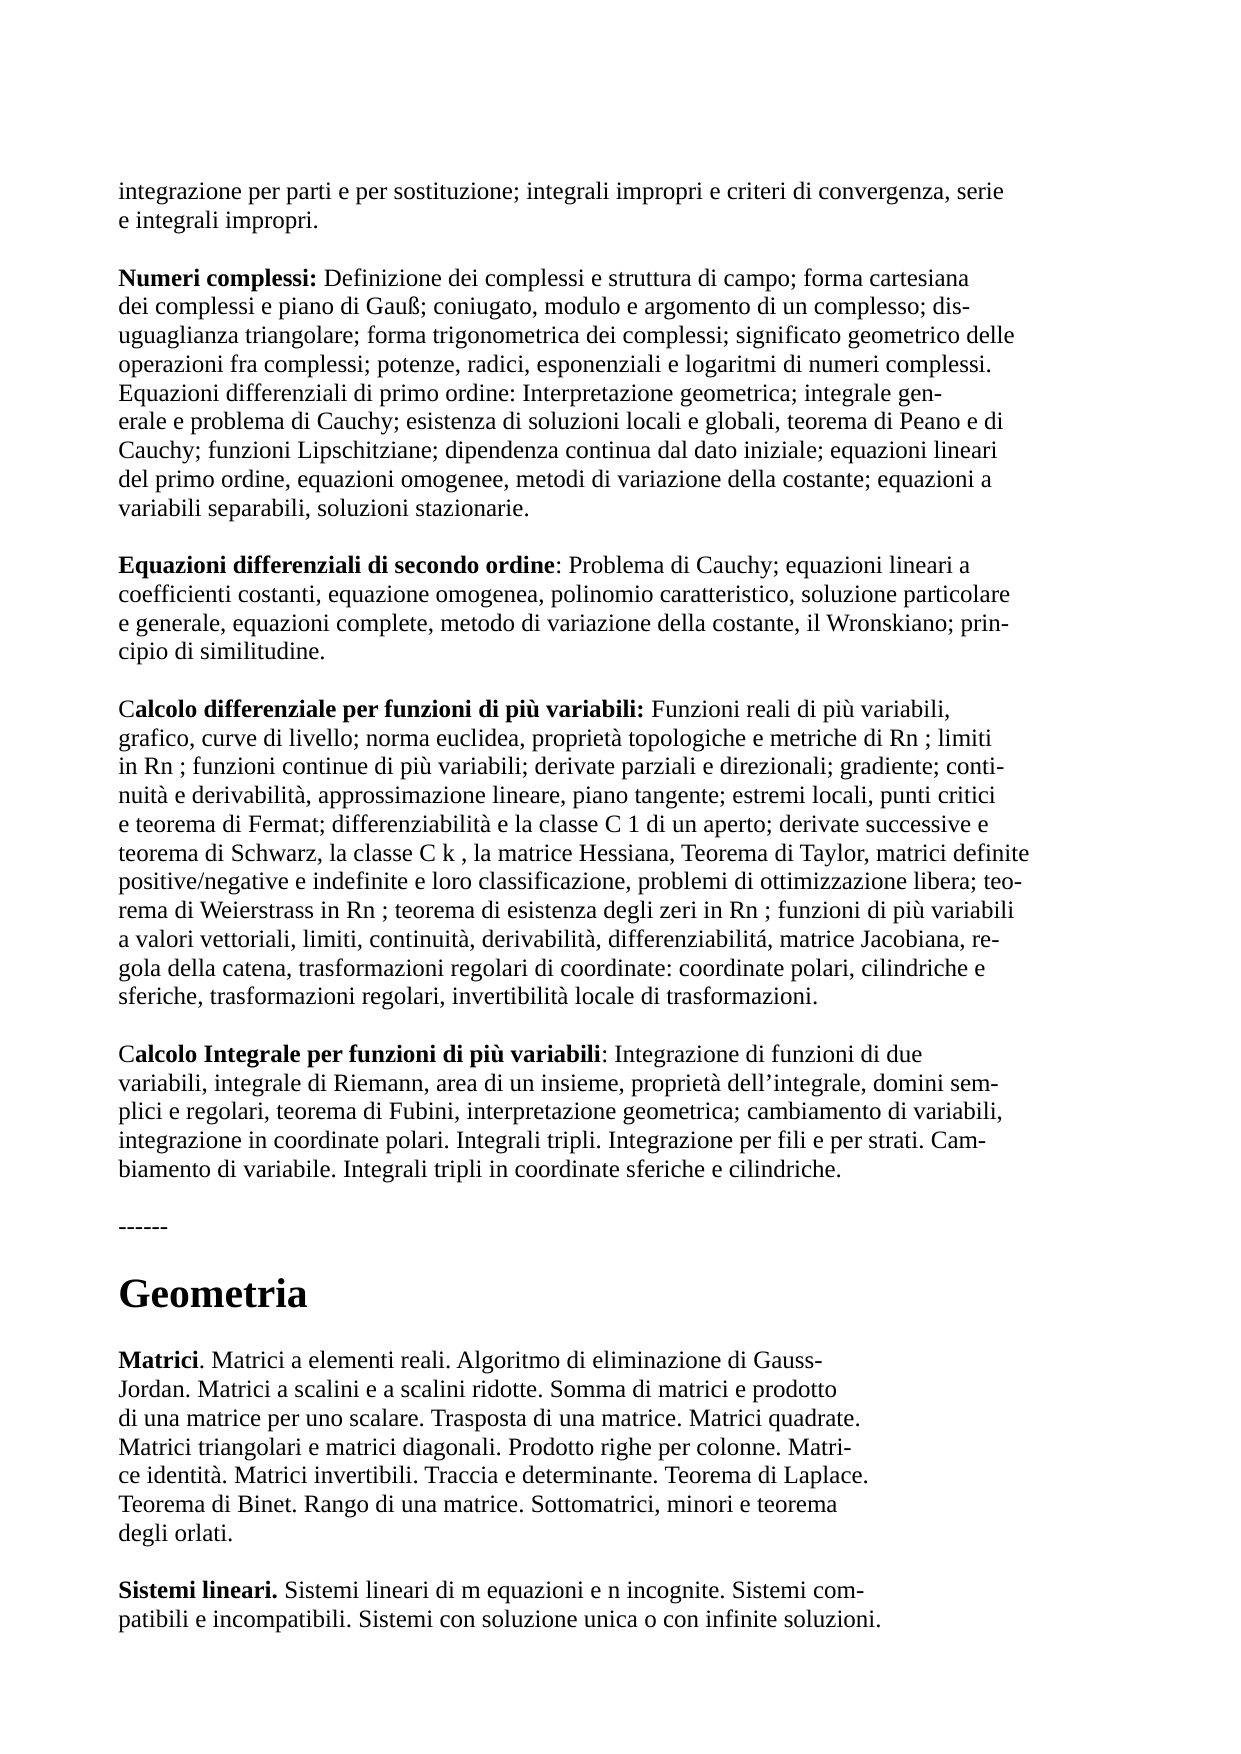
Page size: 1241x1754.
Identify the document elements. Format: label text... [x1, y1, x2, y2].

text nuità e derivabilità, approssimazione lineare, piano tangente; estremi locali, punti critici [118, 780, 1122, 809]
text Calcolo Integrale per funzioni di più variabili: Integrazione di funzioni di due [118, 1039, 1122, 1068]
text plici e regolari, teorema di Fubini, interpretazione geometrica; cambiamento di variabili, [118, 1096, 1122, 1125]
text dei complessi e piano di Gauß; coniugato, modulo e argomento di un complesso; dis- [118, 291, 1122, 320]
text Matrici triangolari e matrici diagonali. Prodotto righe per colonne. Matri- [118, 1432, 1122, 1461]
text sferiche, trasformazioni regolari, invertibilità locale di trasformazioni. [118, 981, 1122, 1010]
text integrazione in coordinate polari. Integrali tripli. Integrazione per fili e per strati. Cam- [118, 1125, 1122, 1154]
text ------ [118, 1211, 1122, 1240]
text operazioni fra complessi; potenze, radici, esponenziali e logaritmi di numeri complessi. [118, 349, 1122, 378]
text biamento di variabile. Integrali tripli in coordinate sferiche e cilindriche. [118, 1154, 1122, 1183]
text Sistemi lineari. Sistemi lineari di m equazioni e n incognite. Sistemi com- [118, 1576, 1122, 1604]
text e integrali impropri. [118, 205, 1122, 234]
text teorema di Schwarz, la classe C k , la matrice Hessiana, Teorema di Taylor, matrici definite [118, 838, 1122, 866]
text variabili, integrale di Riemann, area di un insieme, proprietà dell’integrale, domini sem- [118, 1068, 1122, 1096]
text Equazioni differenziali di primo ordine: Interpretazione geometrica; integrale gen- [118, 378, 1122, 406]
text degli orlati. [118, 1518, 1122, 1547]
text uguaglianza triangolare; forma trigonometrica dei complessi; significato geometrico delle [118, 320, 1122, 349]
text positive/negative e indefinite e loro classificazione, problemi di ottimizzazione libera; teo- [118, 866, 1122, 895]
text gola della catena, trasformazioni regolari di coordinate: coordinate polari, cilindriche e [118, 953, 1122, 981]
text e teorema di Fermat; differenziabilità e la classe C 1 di un aperto; derivate successive e [118, 809, 1122, 838]
text variabili separabili, soluzioni stazionarie. [118, 493, 1122, 521]
text Cauchy; funzioni Lipschitziane; dipendenza continua dal dato iniziale; equazioni lineari [118, 435, 1122, 464]
text di una matrice per uno scalare. Trasposta di una matrice. Matrici quadrate. [118, 1403, 1122, 1432]
text erale e problema di Cauchy; esistenza di soluzioni locali e globali, teorema di Peano e di [118, 406, 1122, 435]
text coefficienti costanti, equazione omogenea, polinomio caratteristico, soluzione particolare [118, 579, 1122, 608]
text Teorema di Binet. Rango di una matrice. Sottomatrici, minori e teorema [118, 1489, 1122, 1518]
text a valori vettoriali, limiti, continuità, derivabilità, differenziabilitá, matrice Jacobiana, re- [118, 924, 1122, 953]
text ce identità. Matrici invertibili. Traccia e determinante. Teorema di Laplace. [118, 1461, 1122, 1489]
text rema di Weierstrass in Rn ; teorema di esistenza degli zeri in Rn ; funzioni di più variabili [118, 895, 1122, 924]
text integrazione per parti e per sostituzione; integrali impropri e criteri di convergenza, serie [118, 176, 1122, 205]
text Geometria [118, 1269, 1122, 1317]
text Matrici. Matrici a elementi reali. Algoritmo di eliminazione di Gauss- [118, 1346, 1122, 1374]
text Equazioni differenziali di secondo ordine: Problema di Cauchy; equazioni lineari a [118, 550, 1122, 579]
text del primo ordine, equazioni omogenee, metodi di variazione della costante; equazioni a [118, 464, 1122, 493]
text Numeri complessi: Definizione dei complessi e struttura di campo; forma cartesiana [118, 263, 1122, 291]
text patibili e incompatibili. Sistemi con soluzione unica o con infinite soluzioni. [118, 1604, 1122, 1633]
text cipio di similitudine. [118, 636, 1122, 665]
text Jordan. Matrici a scalini e a scalini ridotte. Somma di matrici e prodotto [118, 1374, 1122, 1403]
text grafico, curve di livello; norma euclidea, proprietà topologiche e metriche di Rn ; limiti [118, 723, 1122, 751]
text e generale, equazioni complete, metodo di variazione della costante, il Wronskiano; prin- [118, 608, 1122, 636]
text Calcolo differenziale per funzioni di più variabili: Funzioni reali di più variabili, [118, 694, 1122, 723]
text in Rn ; funzioni continue di più variabili; derivate parziali e direzionali; gradiente; conti- [118, 751, 1122, 780]
